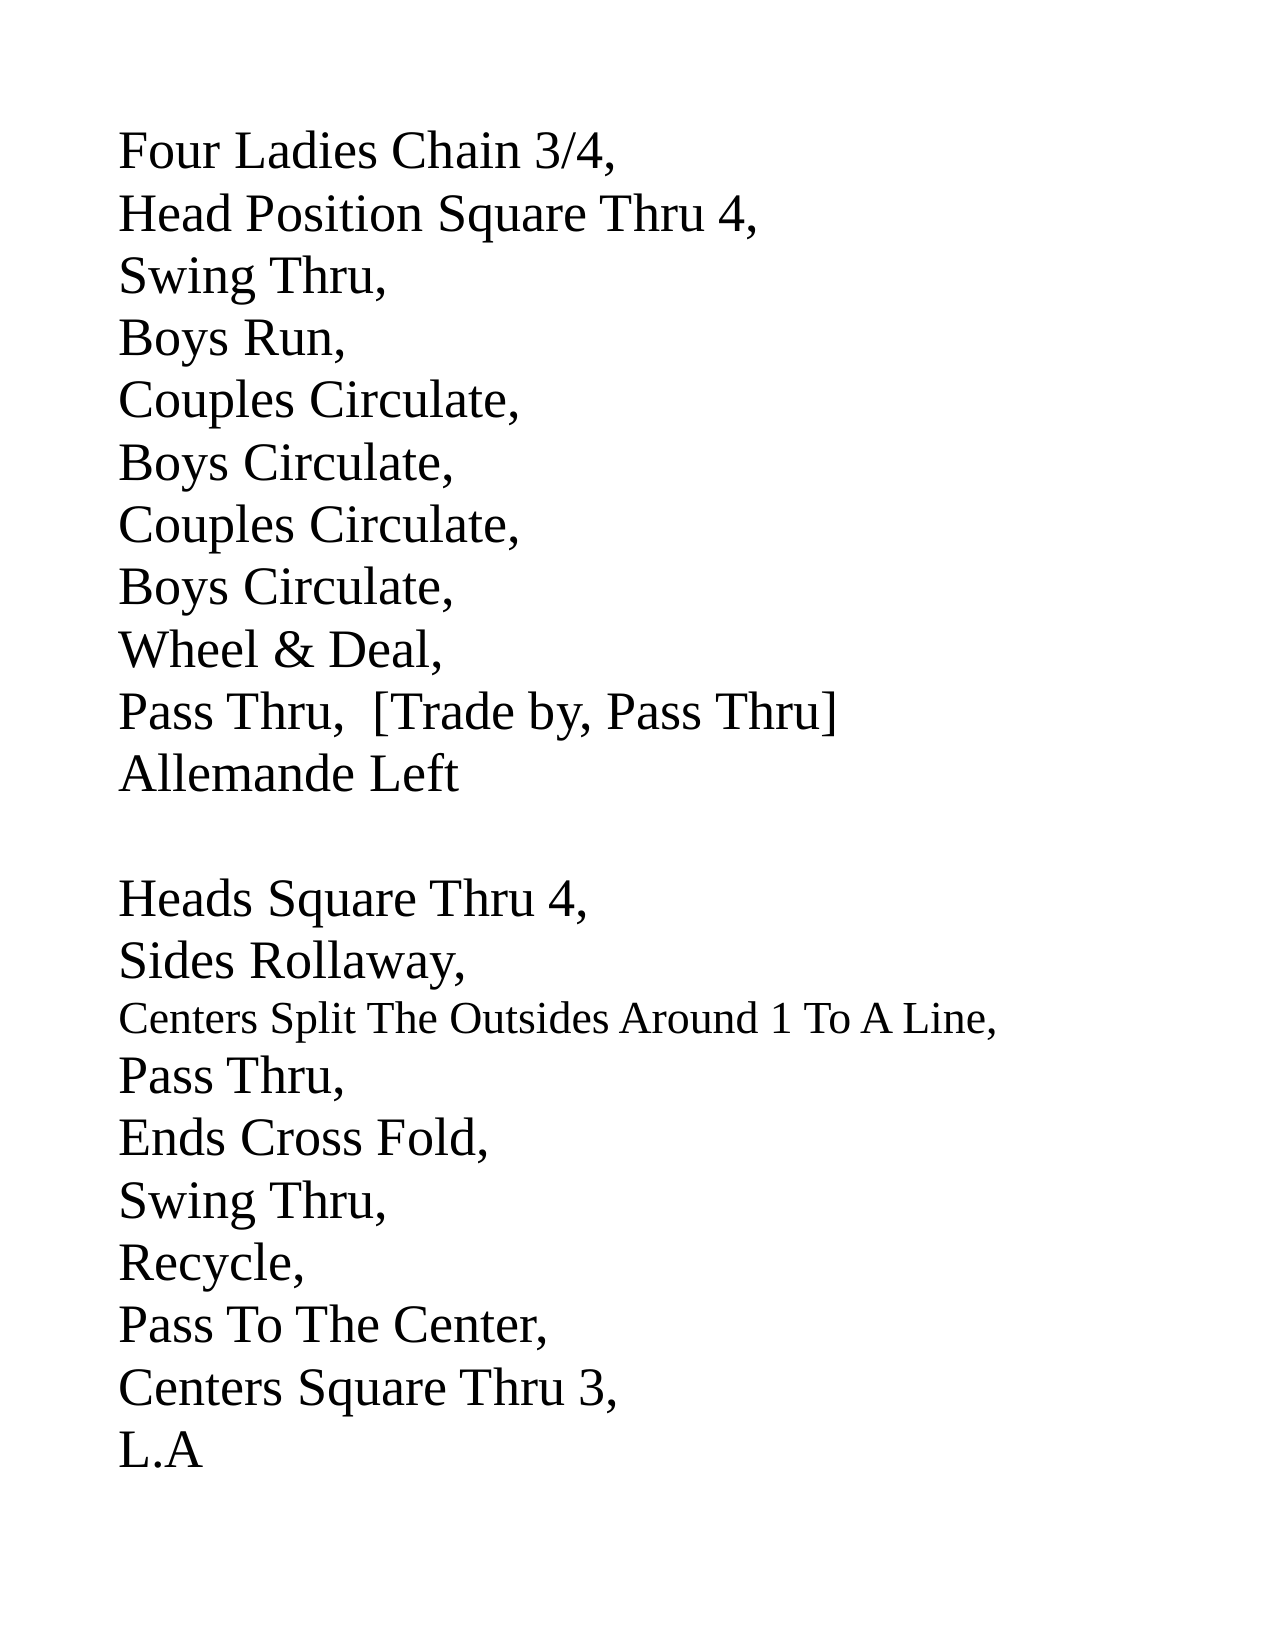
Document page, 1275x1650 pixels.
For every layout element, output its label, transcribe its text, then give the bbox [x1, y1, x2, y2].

text Four Ladies Chain 3/4, Head Position Square Thru 4, Swing Thru, Boys Run, Couples Circulate, Boys Circulate, Couples Circulate, Boys Circulate, Wheel & Deal, Pass Thru, [Trade by, Pass Thru] Allemande Left [118, 118, 1157, 803]
text Heads Square Thru 4, Sides Rollaway, Centers Split The Outsides Around 1 To A Line, Pass Thru, Ends Cross Fold, Swing Thru, Recycle, Pass To The Center, Centers Square Thru 3, L.A [118, 866, 1157, 1479]
